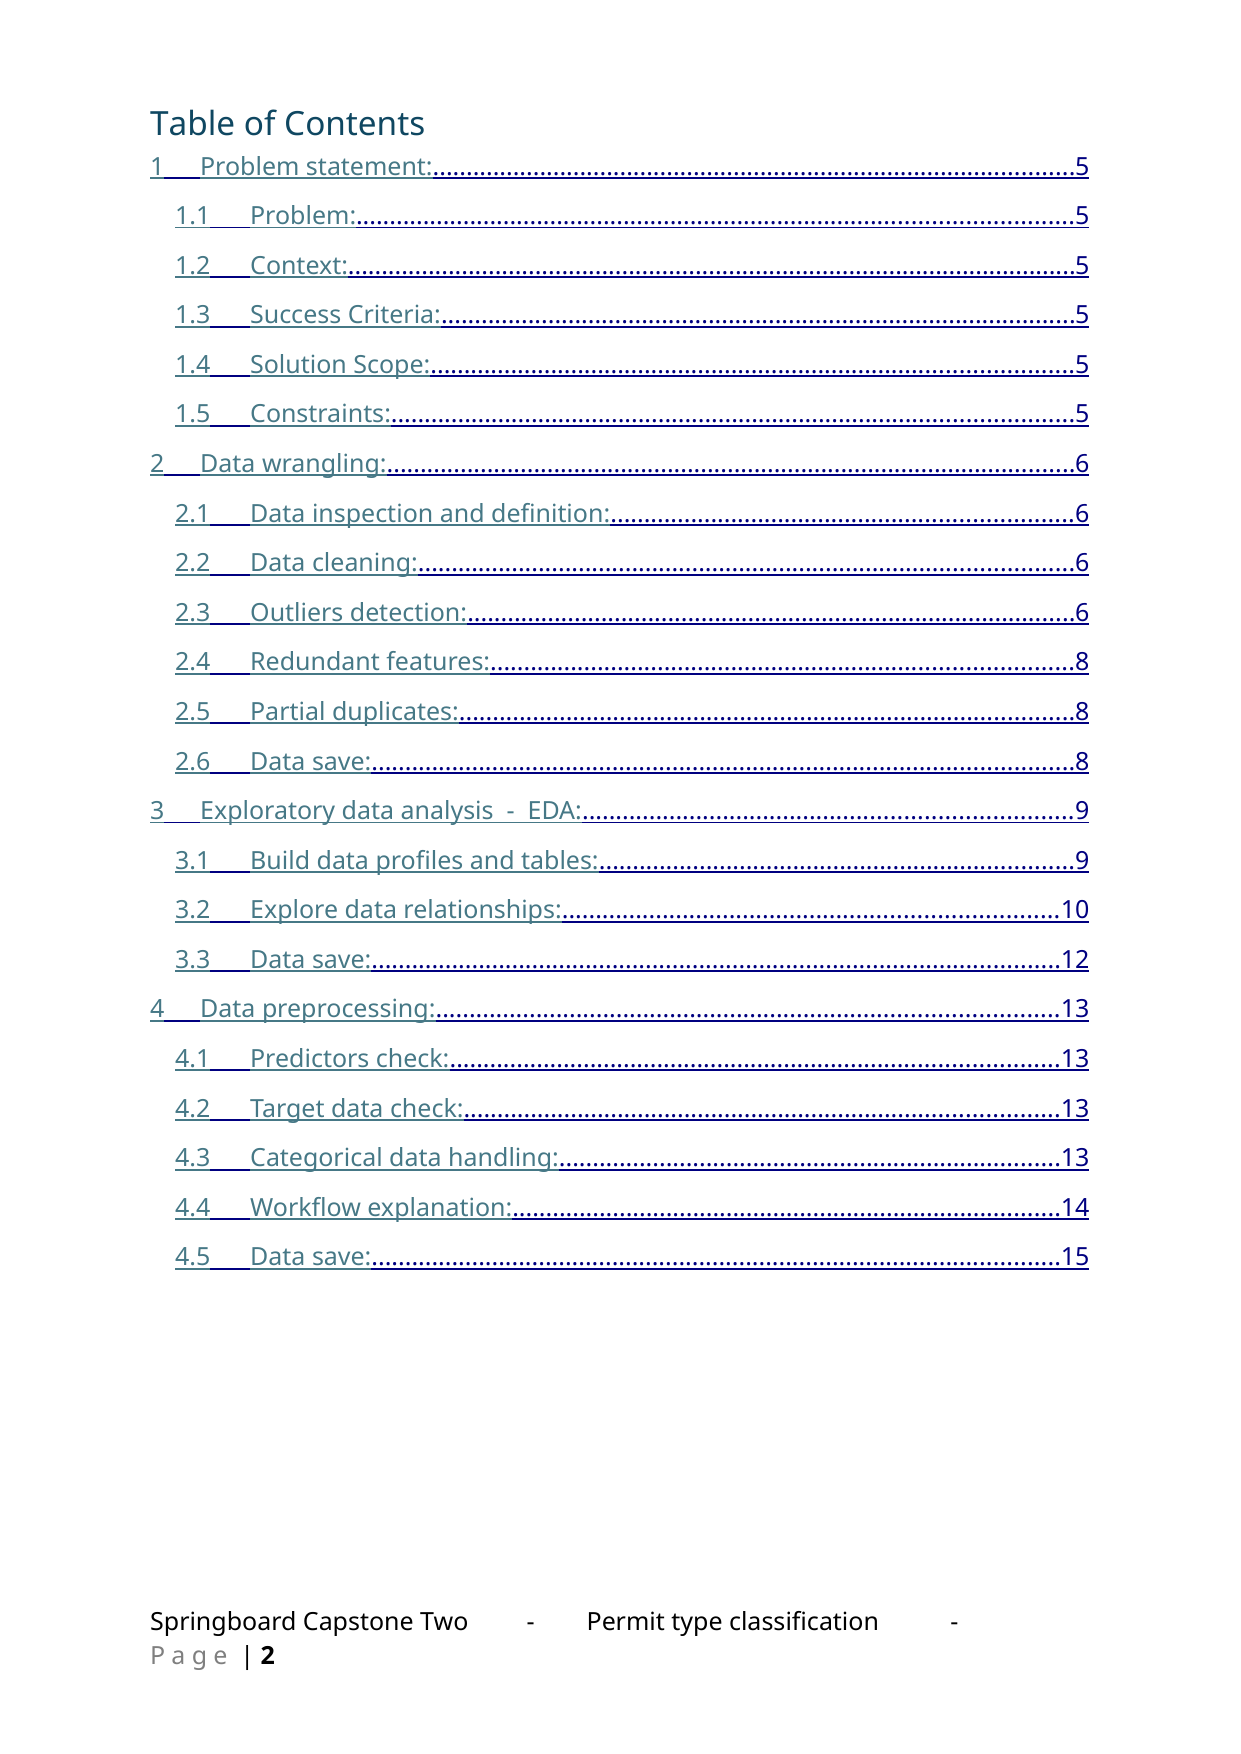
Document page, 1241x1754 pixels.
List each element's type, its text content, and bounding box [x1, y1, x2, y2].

text 4.5 Data save: 15 [175, 1239, 1090, 1273]
text 3 Exploratory data analysis - EDA: 9 [150, 793, 1090, 827]
text 4 Data preprocessing: 13 [150, 991, 1090, 1025]
text 1.2 Context: 5 [175, 247, 1090, 281]
subtitle Table of Contents [150, 100, 1090, 145]
text 2 Data wrangling: 6 [150, 446, 1090, 480]
text 1.3 Success Criteria: 5 [175, 297, 1090, 331]
text 1 Problem statement: 5 [150, 148, 1090, 182]
text 2.1 Data inspection and definition: 6 [175, 495, 1090, 529]
text 1.4 Solution Scope: 5 [175, 346, 1090, 381]
text 2.2 Data cleaning: 6 [175, 545, 1090, 579]
text 3.1 Build data profiles and tables: 9 [175, 842, 1090, 876]
text 1.5 Constraints: 5 [175, 396, 1090, 430]
text 4.4 Workflow explanation: 14 [175, 1189, 1090, 1223]
text 3.2 Explore data relationships: 10 [175, 892, 1090, 926]
text 4.2 Target data check: 13 [175, 1090, 1090, 1124]
text 2.4 Redundant features: 8 [175, 644, 1090, 678]
text 4.3 Categorical data handling: 13 [175, 1140, 1090, 1174]
text 2.3 Outliers detection: 6 [175, 594, 1090, 628]
text 1.1 Problem: 5 [175, 198, 1090, 232]
text 2.6 Data save: 8 [175, 743, 1090, 777]
text 3.3 Data save: 12 [175, 941, 1090, 976]
text 4.1 Predictors check: 13 [175, 1041, 1090, 1075]
text 2.5 Partial duplicates: 8 [175, 693, 1090, 728]
